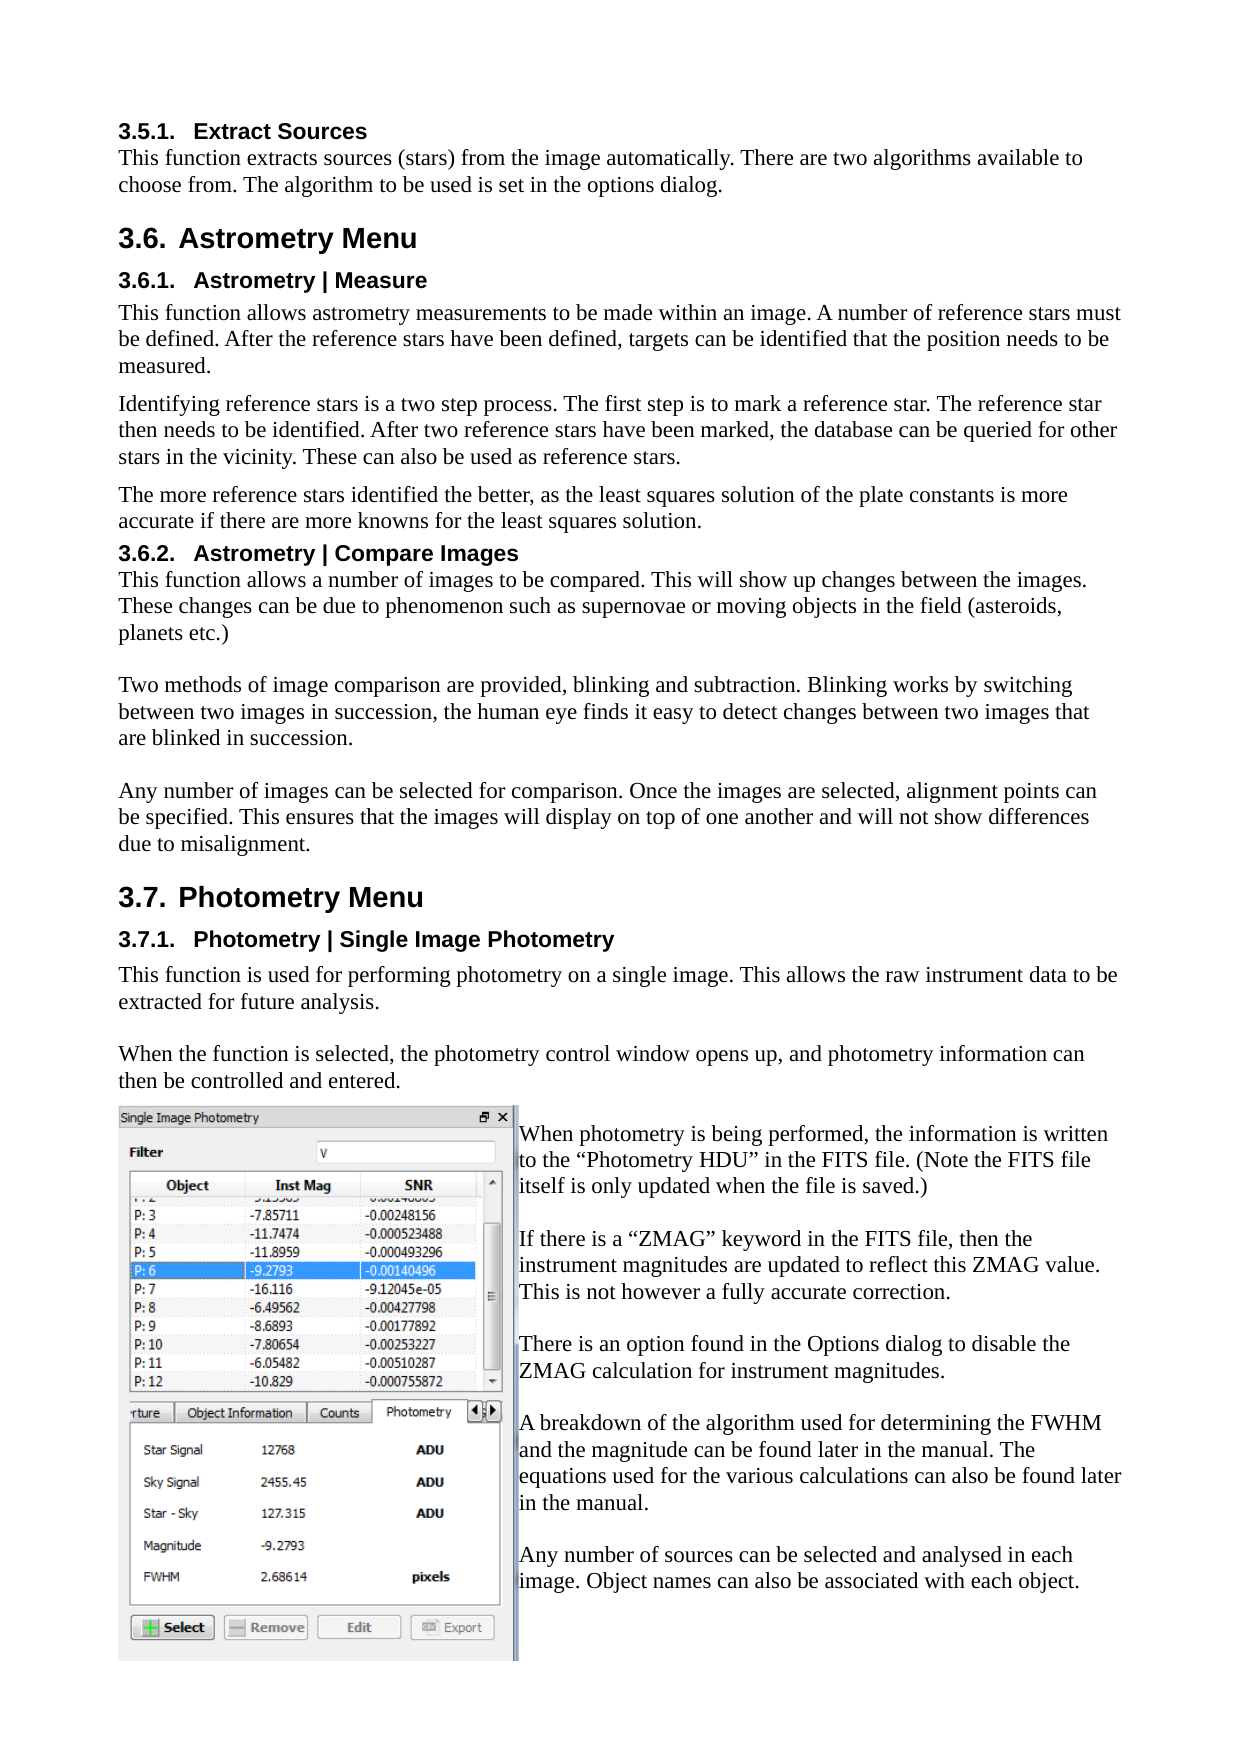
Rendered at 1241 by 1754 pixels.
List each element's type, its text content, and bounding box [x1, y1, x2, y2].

text A breakdown of the algorithm used for determining the FWHM and the magnitude can be found later in the manual. The equations used for the various calculations can also be found later in the manual. [519, 1396, 1122, 1515]
text Any number of sources can be selected and analysed in each image. Object names can also be associated with each object. [519, 1527, 1122, 1594]
text This function allows astrometry measurements to be made within an image. A number of reference stars must be defined. After the reference stars have been defined, targets can be identified that the position needs to be measured. [118, 299, 1122, 378]
text Identifying reference stars is a two step process. The first step is to mark a reference star. The reference star then needs to be identified. After two reference stars have been marked, the database can be queried for other stars in the vicinity. These can also be used as reference stars. [118, 390, 1122, 469]
text There is an option found in the Options dialog to disable the ZMAG calculation for instrument magnitudes. [519, 1317, 1122, 1383]
text Any number of images can be selected for comparison. Once the images are selected, alignment points can be specified. This ensures that the images will display on top of one another and will not show differences due to misalignment. [118, 763, 1122, 856]
picture [118, 1105, 519, 1661]
subtitle Astrometry | Compare Images [118, 539, 1122, 566]
text When the function is selected, the photometry control window opens up, and photometry information can then be controlled and entered. [118, 1027, 1122, 1093]
text When photometry is being performed, the information is written to the “Photometry HDU” in the FITS file. (Note the FITS file itself is only updated when the file is saved.) [519, 1106, 1122, 1199]
text This function allows a number of images to be compared. This will show up changes between the images. These changes can be due to phenomenon such as supernovae or moving objects in the field (asteroids, planets etc.) [118, 566, 1122, 645]
subtitle Astrometry | Measure [118, 267, 1122, 293]
subtitle Photometry Menu [118, 880, 1122, 914]
text The more reference stars identified the better, as the least squares solution of the plate constants is more accurate if there are more knowns for the least squares solution. [118, 481, 1122, 534]
text Two methods of image comparison are provided, blinking and subtraction. Blinking works by switching between two images in succession, the human eye finds it easy to detect changes between two images that are blinked in succession. [118, 658, 1122, 751]
text If there is a “ZMAG” keyword in the FITS file, then the instrument magnitudes are updated to reflect this ZMAG value. This is not however a fully accurate correction. [519, 1211, 1122, 1304]
subtitle Photometry | Single Image Photometry [118, 926, 1122, 952]
text This function is used for performing photometry on a single image. This allows the raw instrument data to be extracted for future analysis. [118, 952, 1122, 1014]
subtitle Extract Sources [118, 118, 1122, 144]
subtitle Astrometry Menu [118, 221, 1122, 255]
text This function extracts sources (stars) from the image automatically. There are two algorithms available to choose from. The algorithm to be used is set in the options dialog. [118, 144, 1122, 197]
